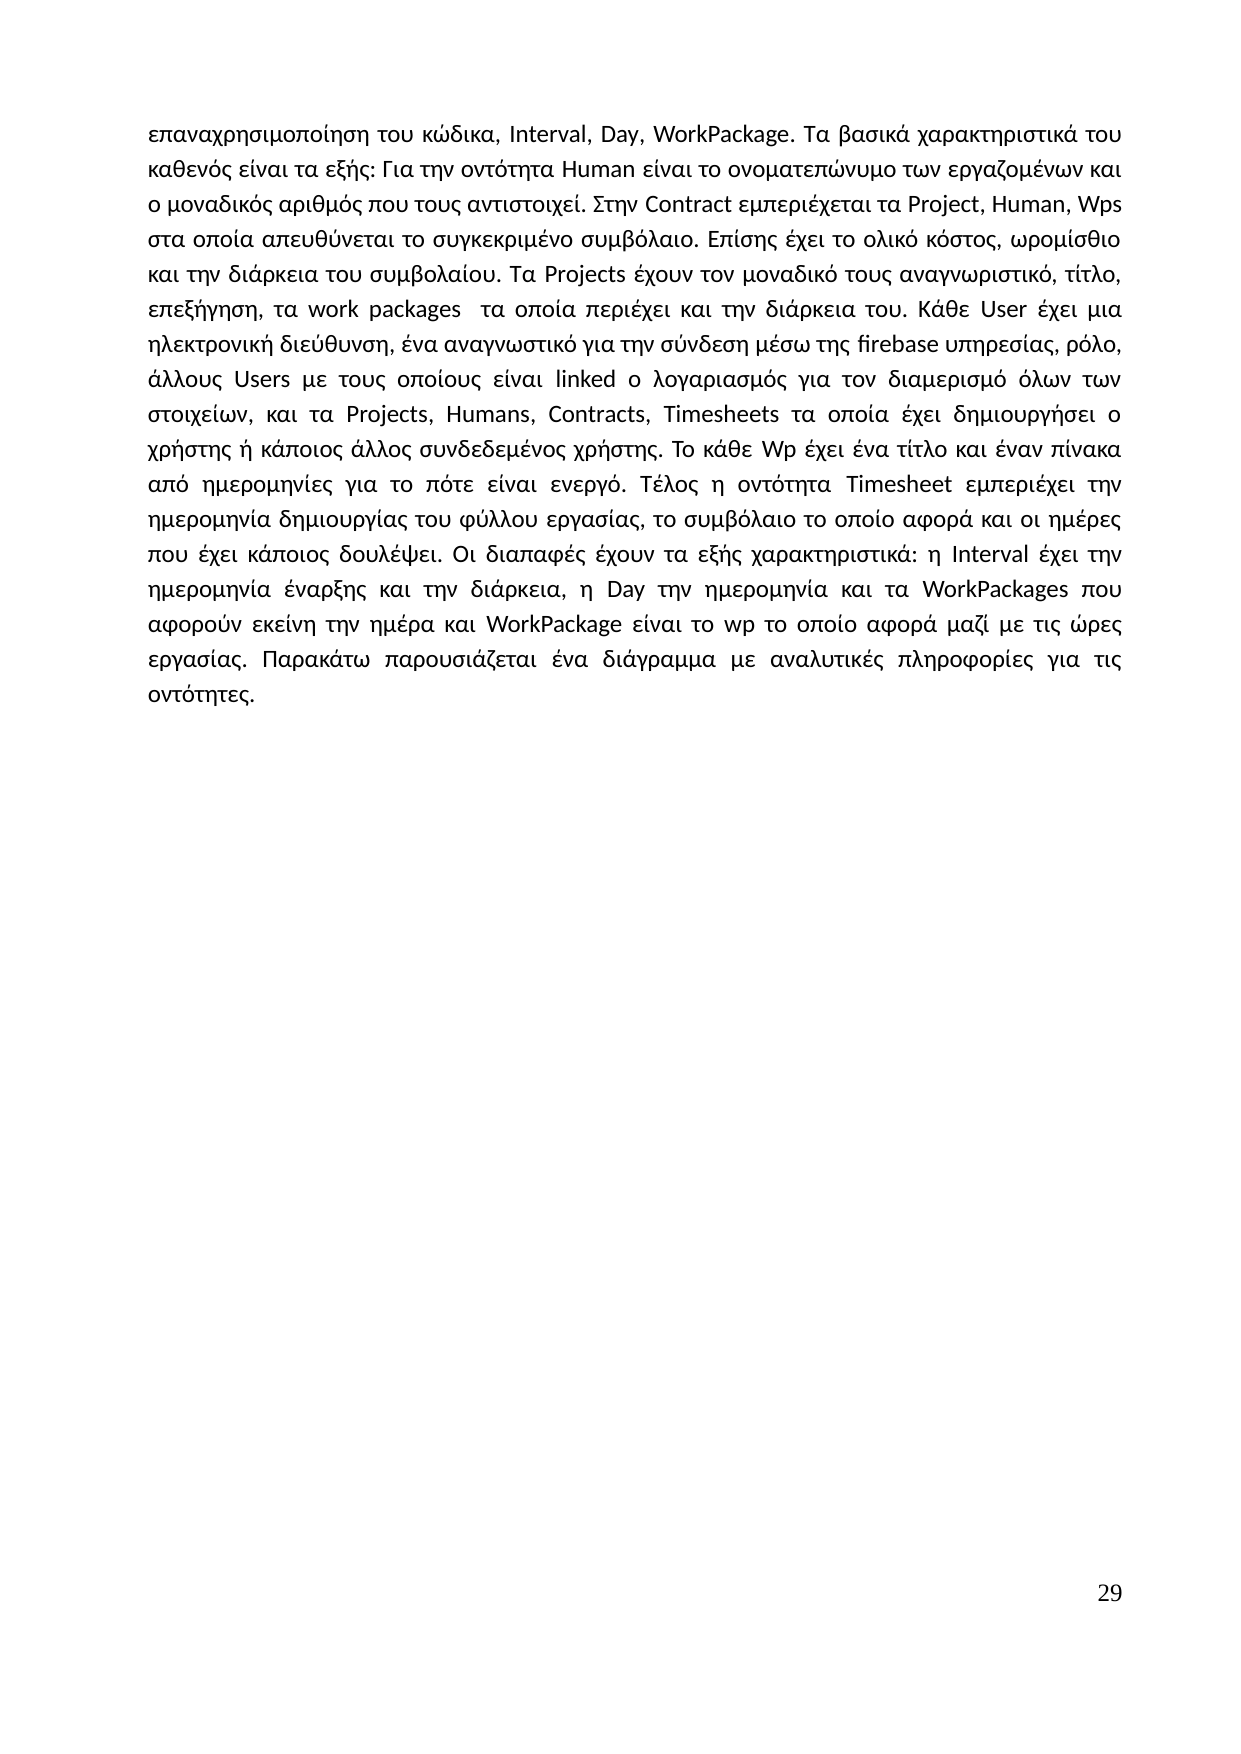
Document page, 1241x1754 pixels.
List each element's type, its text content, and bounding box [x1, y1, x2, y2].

text Στο κεφάλαιο αυτό θα σχολιασθεί ο σχεδιασμός της βάσης δεδομένων, οι οντότητες που δημιουργούνται και πως αυτές συνδέονται μεταξύ τους. Οι βασικές οντότητες που δημιουργήθηκαν είναι Human, Contract, Project, User, Wp, Timesheet. Δημιουργήθηκαν επίσης διεπαφές για την επαναχρησιμοποίηση του κώδικα, Interval, Day, WorkPackage. Τα βασικά χαρακτηριστικά του καθενός είναι τα εξής: Για την οντότητα Human είναι το ονοματεπώνυμο των εργαζομένων και ο μοναδικός αριθμός που τους αντιστοιχεί. Στην Contract εμπεριέχεται τα Project, Human, Wps στα οποία απευθύνεται το συγκεκριμένο συμβόλαιο. Επίσης έχει το ολικό κόστος, ωρομίσθιο και την διάρκεια του συμβολαίου. Τα Projects έχουν τον μοναδικό τους αναγνωριστικό, τίτλο, επεξήγηση, τα work packages τα οποία περιέχει και την διάρκεια του. Κάθε User έχει μια ηλεκτρονική διεύθυνση, ένα αναγνωστικό για την σύνδεση μέσω της firebase υπηρεσίας, ρόλο, άλλους Users με τους οποίους είναι linked ο λογαριασμός για τον διαμερισμό όλων των στοιχείων, και τα Projects, Humans, Contracts, Timesheets τα οποία έχει δημιουργήσει ο χρήστης ή κάποιος άλλος συνδεδεμένος χρήστης. Το κάθε Wp έχει ένα τίτλο και έναν πίνακα από ημερομηνίες για το πότε είναι ενεργό. Τέλος η οντότητα Timesheet εμπεριέχει την ημερομηνία δημιουργίας του φύλλου εργασίας, το συμβόλαιο το οποίο αφορά και οι ημέρες που έχει κάποιος δουλέψει. Οι διαπαφές έχουν τα εξής χαρακτηριστικά: η Interval έχει την ημερομηνία έναρξης και την διάρκεια, η Day την ημερομηνία και τα WorkPackages που αφορούν εκείνη την ημέρα και WorkPackage είναι το wp το οποίο αφορά μαζί με τις ώρες εργασίας. Παρακάτω παρουσιάζεται ένα διάγραμμα με αναλυτικές πληροφορίες για τις οντότητες. [148, 118, 1122, 709]
